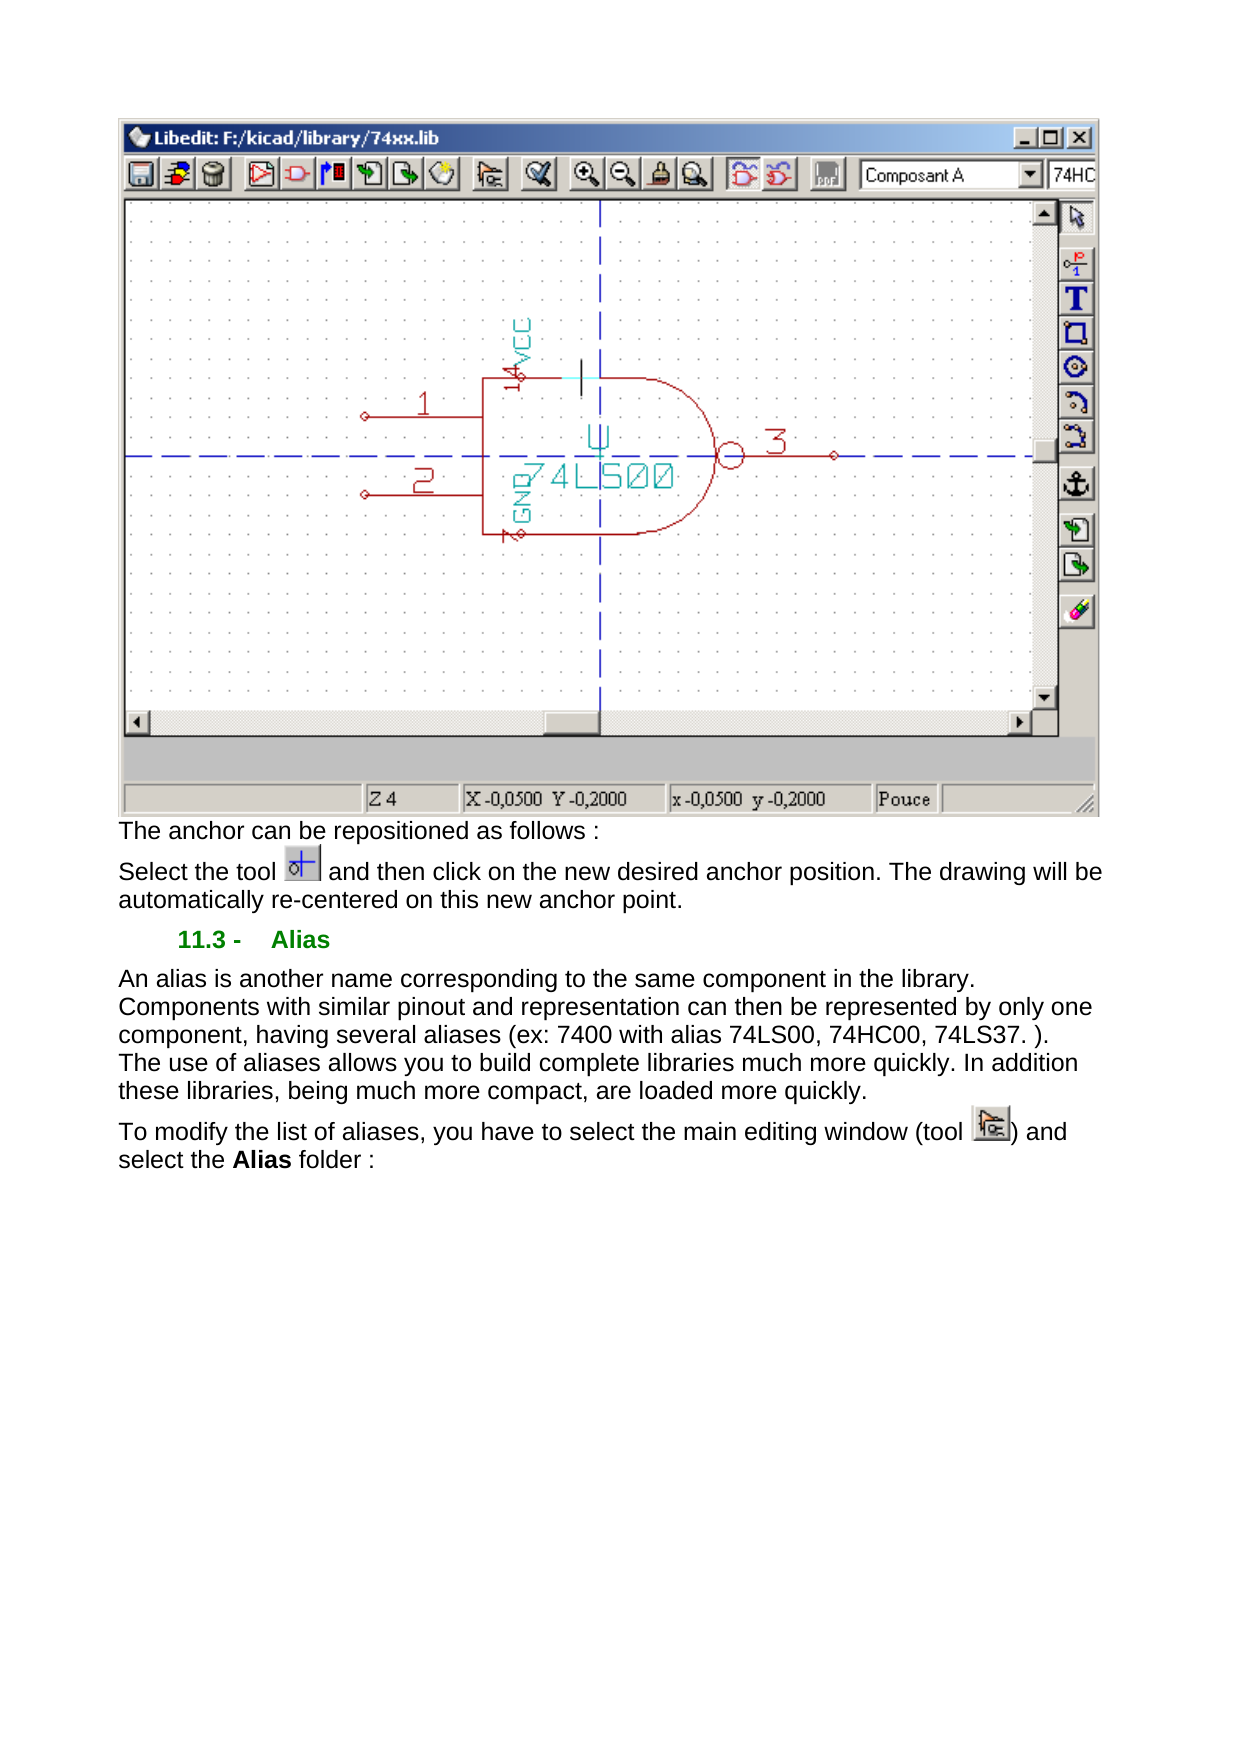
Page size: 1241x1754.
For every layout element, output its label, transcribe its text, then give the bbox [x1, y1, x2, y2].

text Components with similar pinout and representation can then be represented by only one component, having several aliases (ex: 7400 with alias 74LS00, 74HC00, 74LS37. ). [118, 993, 1122, 1049]
text An alias is another name corresponding to the same component in the library. [118, 965, 1122, 993]
text To modify the list of aliases, you have to select the main editing window (tool ) and select the Alias folder : [118, 1105, 1122, 1174]
picture [118, 118, 1100, 817]
subtitle Alias [177, 926, 1122, 953]
picture [971, 1104, 1011, 1141]
text The use of aliases allows you to build complete libraries much more quickly. In addition these libraries, being much more compact, are loaded more quickly. [118, 1049, 1122, 1105]
text Select the tool and then click on the new desired anchor position. The drawing will be automatically re-centered on this new anchor point. [118, 844, 1122, 914]
text The anchor can be repositioned as follows : [118, 817, 1122, 844]
